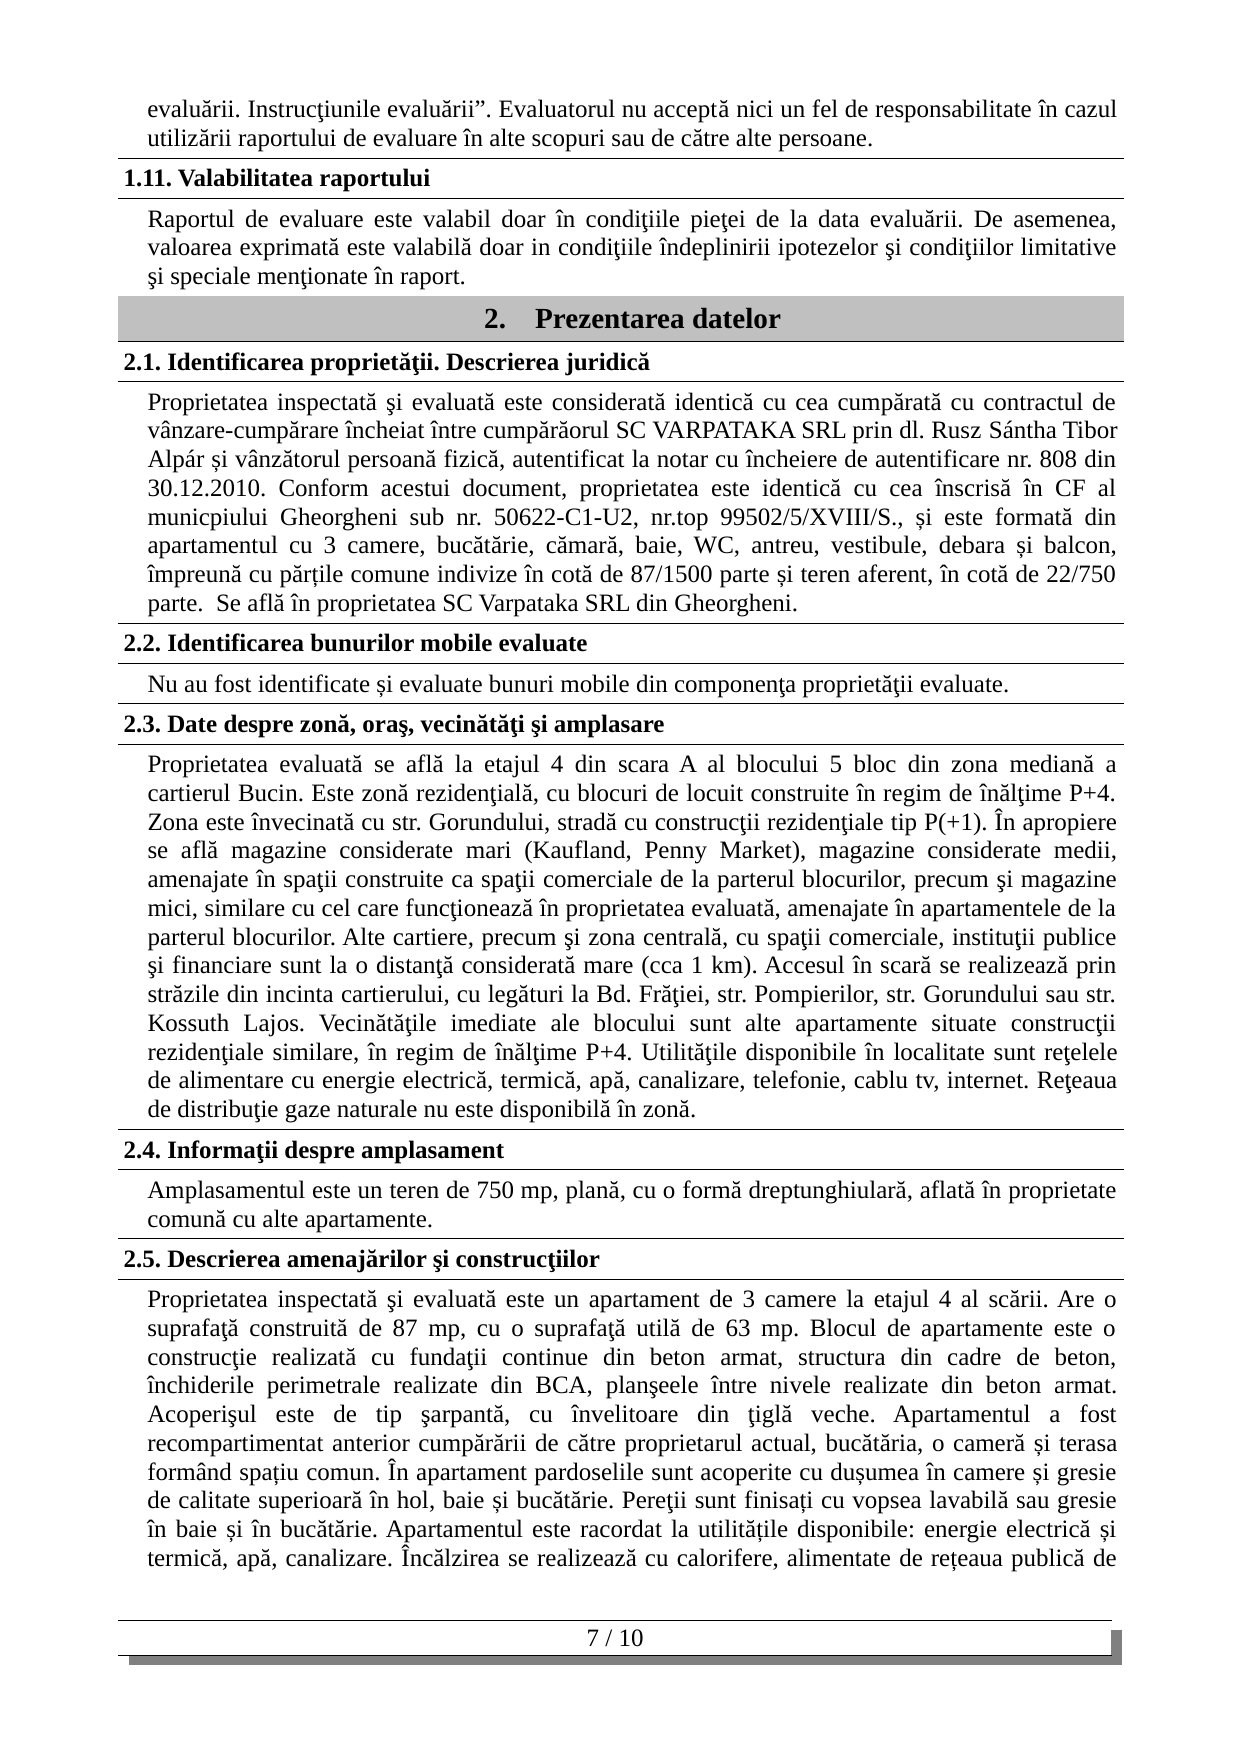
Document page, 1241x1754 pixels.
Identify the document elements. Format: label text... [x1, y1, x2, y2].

table_cell 2.4. Informaţii despre amplasament [118, 1130, 1124, 1169]
table_cell evaluării. Instrucţiunile evaluării”. Evaluatorul nu acceptă nici un fel de responsabilitate în cazul utilizării raportului de evaluare în alte scopuri sau de către alte persoane. [118, 89, 1124, 158]
table_cell 1.11. Valabilitatea raportului [118, 159, 1124, 198]
table_cell 2.2. Identificarea bunurilor mobile evaluate [118, 624, 1124, 663]
table_cell Proprietatea evaluată se află la etajul 4 din scara A al blocului 5 bloc din zona mediană a cartierul Bucin. Este zonă rezidenţială, cu blocuri de locuit construite în regim de înălţime P+4. Zona este învecinată cu str. Gorundului, stradă cu construcţii rezidenţiale tip P(+1). În apropiere se află magazine considerate mari (Kaufland, Penny Market), magazine considerate medii, amenajate în spaţii construite ca spaţii comerciale de la parterul blocurilor, precum şi magazine mici, similare cu cel care funcţionează în proprietatea evaluată, amenajate în apartamentele de la parterul blocurilor. Alte cartiere, precum şi zona centrală, cu spaţii comerciale, instituţii publice şi financiare sunt la o distanţă considerată mare (cca 1 km). Accesul în scară se realizează prin străzile din incinta cartierului, cu legături la Bd. Frăţiei, str. Pompierilor, str. Gorundului sau str. Kossuth Lajos. Vecinătăţile imediate ale blocului sunt alte apartamente situate construcţii rezidenţiale similare, în regim de înălţime P+4. Utilităţile disponibile în localitate sunt reţelele de alimentare cu energie electrică, termică, apă, canalizare, telefonie, cablu tv, internet. Reţeaua de distribuţie gaze naturale nu este disponibilă în zonă. [118, 745, 1124, 1129]
table_cell 2.5. Descrierea amenajărilor şi construcţiilor [118, 1239, 1124, 1278]
table_cell Proprietatea inspectată şi evaluată este considerată identică cu cea cumpărată cu contractul de vânzare-cumpărare încheiat între cumpărăorul SC VARPATAKA SRL prin dl. Rusz Sántha Tibor Alpár și vânzătorul persoană fizică, autentificat la notar cu încheiere de autentificare nr. 808 din 30.12.2010. Conform acestui document, proprietatea este identică cu cea înscrisă în CF al municpiului Gheorgheni sub nr. 50622-C1-U2, nr.top 99502/5/XVIII/S., și este formată din apartamentul cu 3 camere, bucătărie, cămară, baie, WC, antreu, vestibule, debara și balcon, împreună cu părțile comune indivize în cotă de 87/1500 parte și teren aferent, în cotă de 22/750 parte. Se află în proprietatea SC Varpataka SRL din Gheorgheni. [118, 382, 1124, 623]
table_cell Prezentarea datelor [118, 296, 1124, 341]
table_cell 2.1. Identificarea proprietăţii. Descrierea juridică [118, 342, 1124, 381]
table_cell Amplasamentul este un teren de 750 mp, plană, cu o formă dreptunghiulară, aflată în proprietate comună cu alte apartamente. [118, 1170, 1124, 1238]
table_cell 2.3. Date despre zonă, oraş, vecinătăţi şi amplasare [118, 704, 1124, 743]
table_cell Proprietatea inspectată şi evaluată este un apartament de 3 camere la etajul 4 al scării. Are o suprafaţă construită de 87 mp, cu o suprafaţă utilă de 63 mp. Blocul de apartamente este o construcţie realizată cu fundaţii continue din beton armat, structura din cadre de beton, închiderile perimetrale realizate din BCA, planşeele între nivele realizate din beton armat. Acoperişul este de tip şarpantă, cu învelitoare din ţiglă veche. Apartamentul a fost recompartimentat anterior cumpărării de către proprietarul actual, bucătăria, o cameră și terasa formând spațiu comun. În apartament pardoselile sunt acoperite cu dușumea în camere și gresie de calitate superioară în hol, baie și bucătărie. Pereţii sunt finisați cu vopsea lavabilă sau gresie în baie și în bucătărie. Apartamentul este racordat la utilitățile disponibile: energie electrică și termică, apă, canalizare. Încălzirea se realizează cu calorifere, alimentate de rețeaua publică de [118, 1280, 1124, 1578]
table_cell Nu au fost identificate și evaluate bunuri mobile din componenţa proprietăţii evaluate. [118, 664, 1124, 703]
table_cell Raportul de evaluare este valabil doar în condiţiile pieţei de la data evaluării. De asemenea, valoarea exprimată este valabilă doar in condiţiile îndeplinirii ipotezelor şi condiţiilor limitative şi speciale menţionate în raport. [118, 199, 1124, 296]
